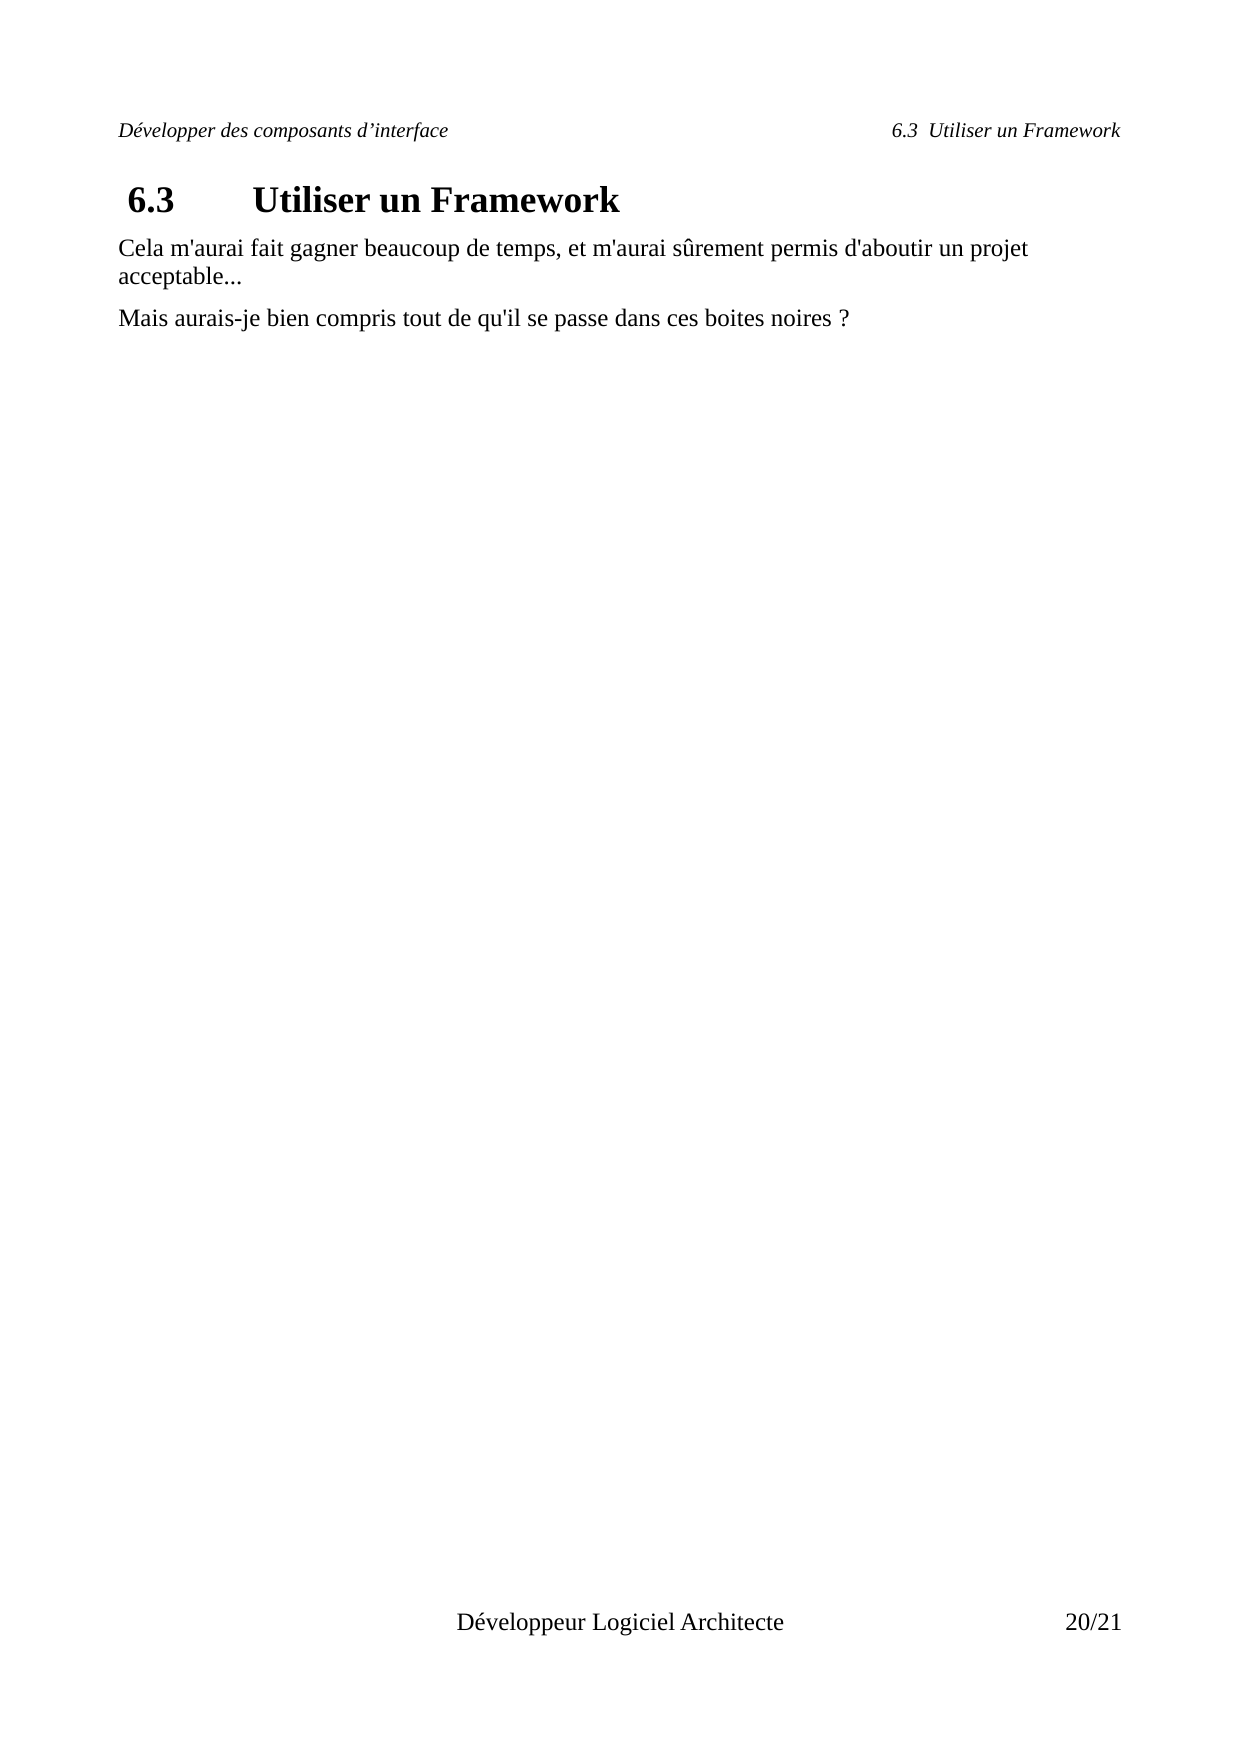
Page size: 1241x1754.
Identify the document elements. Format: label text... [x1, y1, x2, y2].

text Cela m'aurai fait gagner beaucoup de temps, et m'aurai sûrement permis d'aboutir un projet acceptable... [118, 233, 1122, 290]
subtitle Utiliser un Framework [118, 177, 1122, 220]
text Mais aurais-je bien compris tout de qu'il se passe dans ces boites noires ? [118, 303, 1122, 331]
